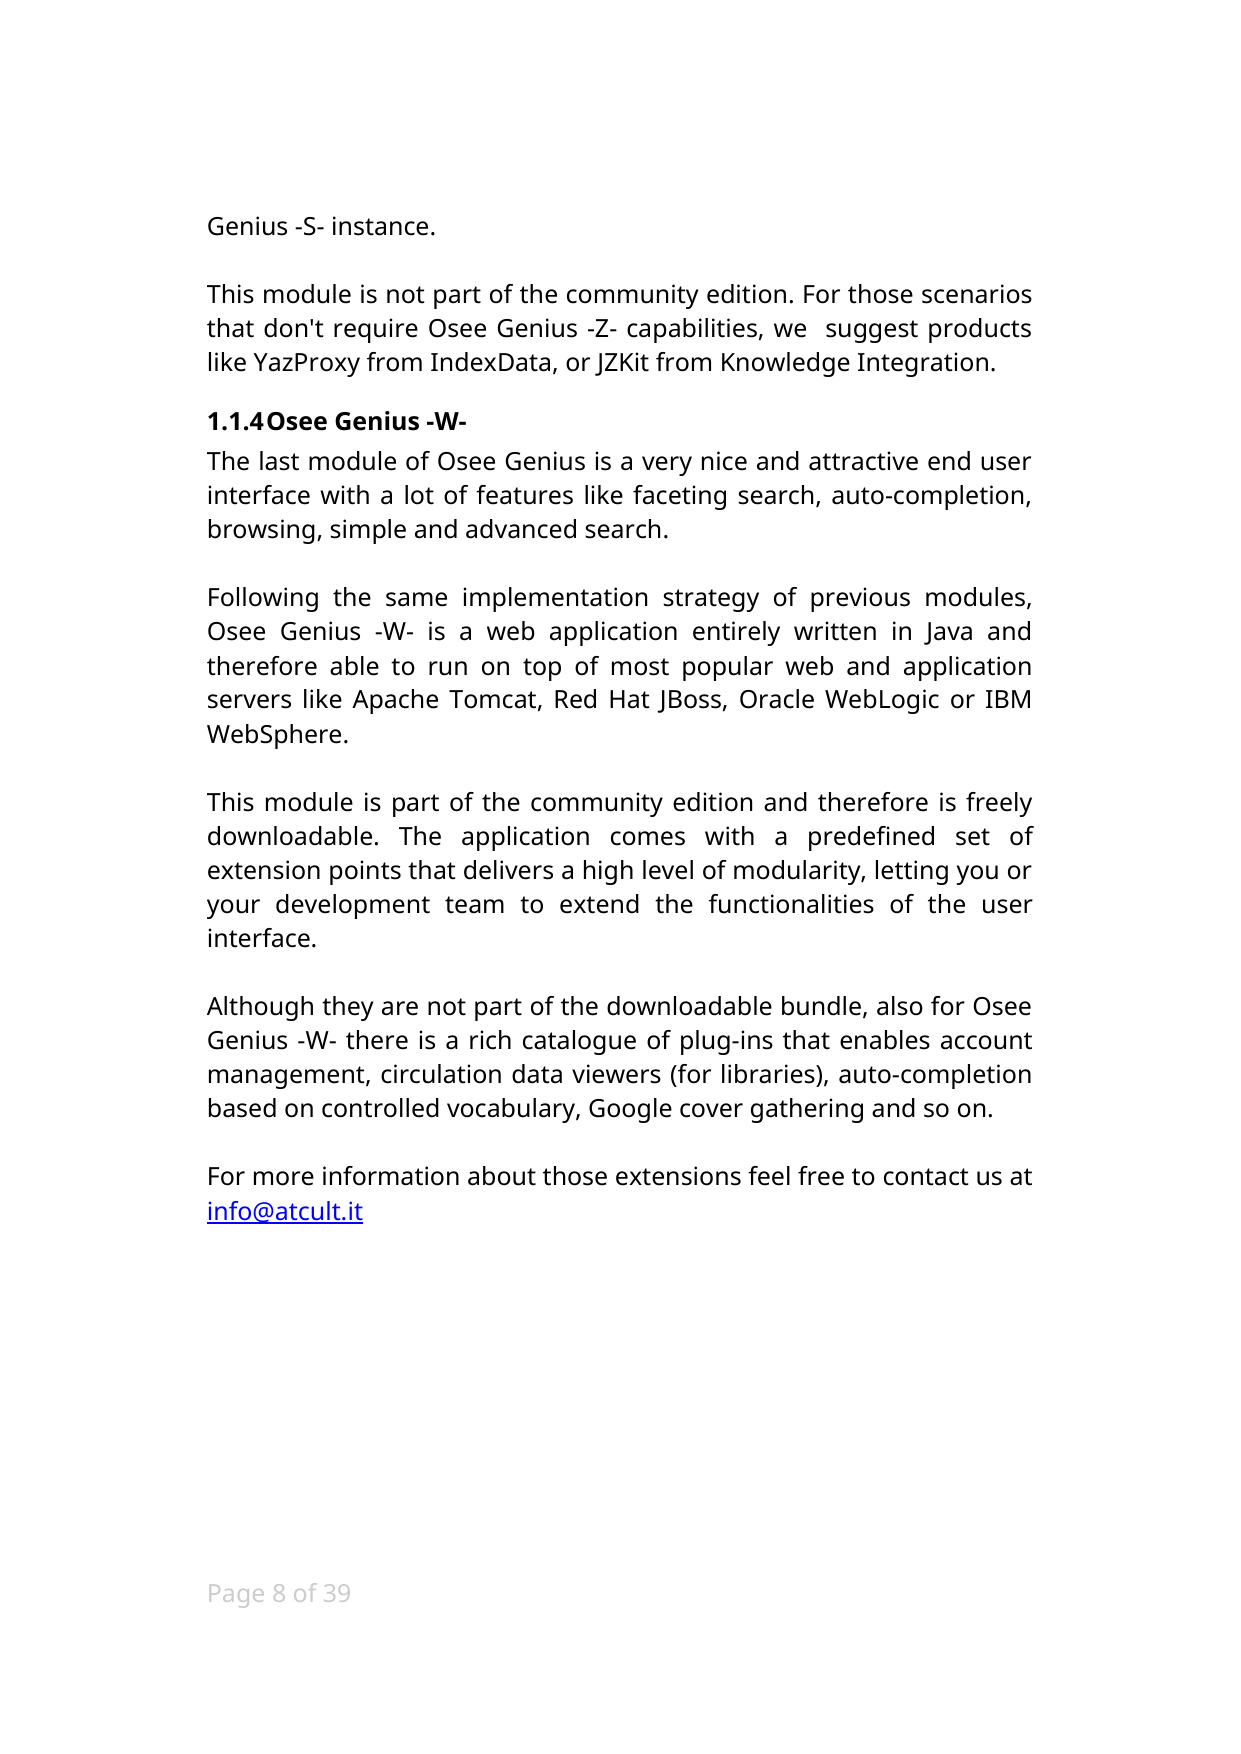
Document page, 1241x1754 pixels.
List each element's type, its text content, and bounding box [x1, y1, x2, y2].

subtitle Osee Genius -W- [207, 403, 1033, 437]
text For more information about those extensions feel free to contact us at info@atcult.it [207, 1159, 1033, 1227]
text This module is part of the community edition and therefore is freely downloadable. The application comes with a predefined set of extension points that delivers a high level of modularity, letting you or your development team to extend the functionalities of the user interface. [207, 784, 1033, 955]
text Following the same implementation strategy of previous modules, Osee Genius -W- is a web application entirely written in Java and therefore able to run on top of most popular web and application servers like Apache Tomcat, Red Hat JBoss, Oracle WebLogic or IBM WebSphere. [207, 580, 1033, 750]
text This module is not part of the community edition. For those scenarios that don't require Osee Genius -Z- capabilities, we suggest products like YazProxy from IndexData, or JZKit from Knowledge Integration. [207, 276, 1033, 378]
text The last module of Osee Genius is a very nice and attractive end user interface with a lot of features like faceting search, auto-completion, browsing, simple and advanced search. [207, 444, 1033, 546]
text Genius -S- instance. [207, 208, 1033, 242]
text Although they are not part of the downloadable bundle, also for Osee Genius -W- there is a rich catalogue of plug-ins that enables account management, circulation data viewers (for libraries), auto-completion based on controlled vocabulary, Google cover gathering and so on. [207, 989, 1033, 1125]
